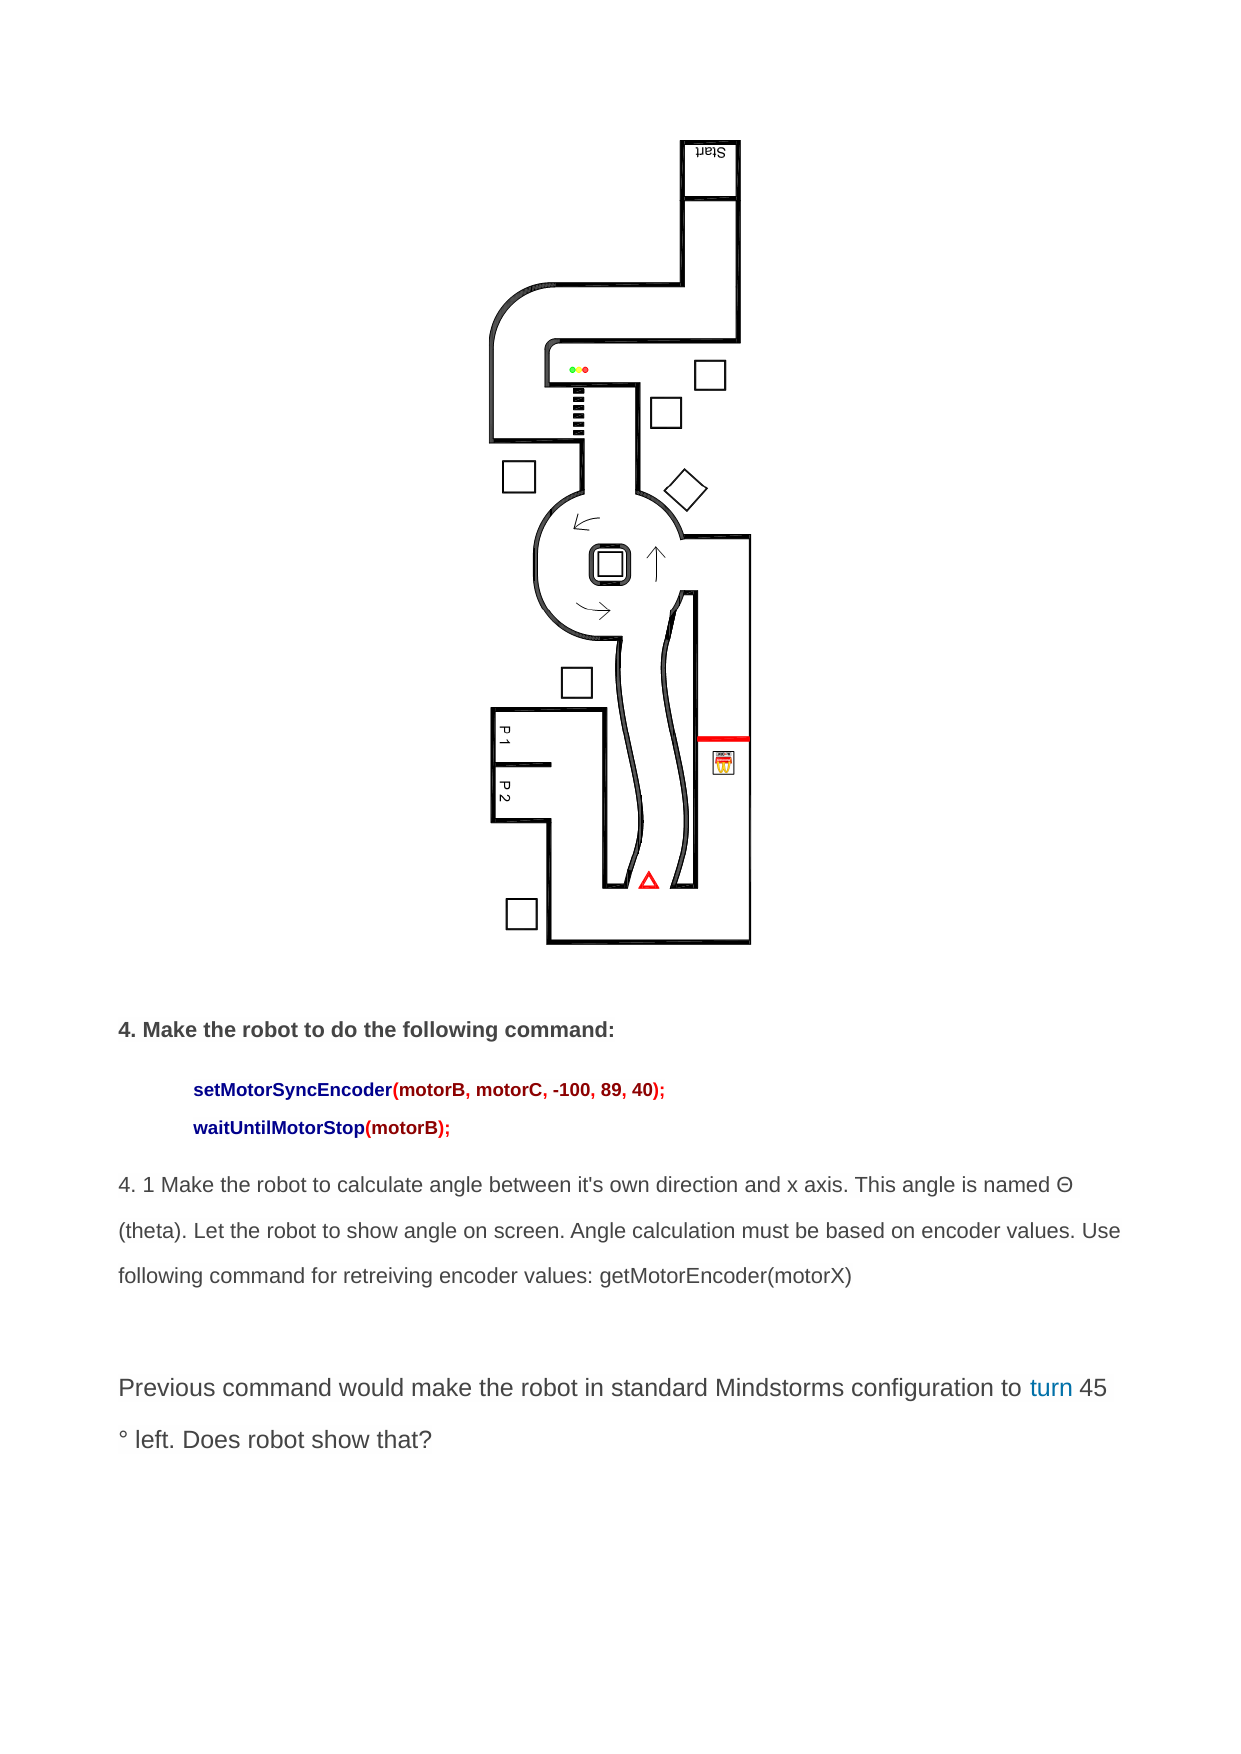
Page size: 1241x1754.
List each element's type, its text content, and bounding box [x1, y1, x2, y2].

text setMotorSyncEncoder(motorB, motorC, -100, 89, 40); waitUntilMotorStop(motorB); [193, 1079, 1122, 1139]
text 4. Make the robot to do the following command: [118, 1017, 1122, 1042]
picture [488, 118, 752, 978]
text 4. 1 Make the robot to calculate angle between it's own direction and x axis. This angle is named Θ (theta). Let the robot to show angle on screen. Angle calculation must be based on encoder values. Use following command for retreiving encoder values: getMotorEncoder(motorX) [118, 1172, 1122, 1288]
text Previous command would make the robot in standard Mindstorms configuration to turn 45 ° left. Does robot show that? [118, 1373, 1122, 1454]
